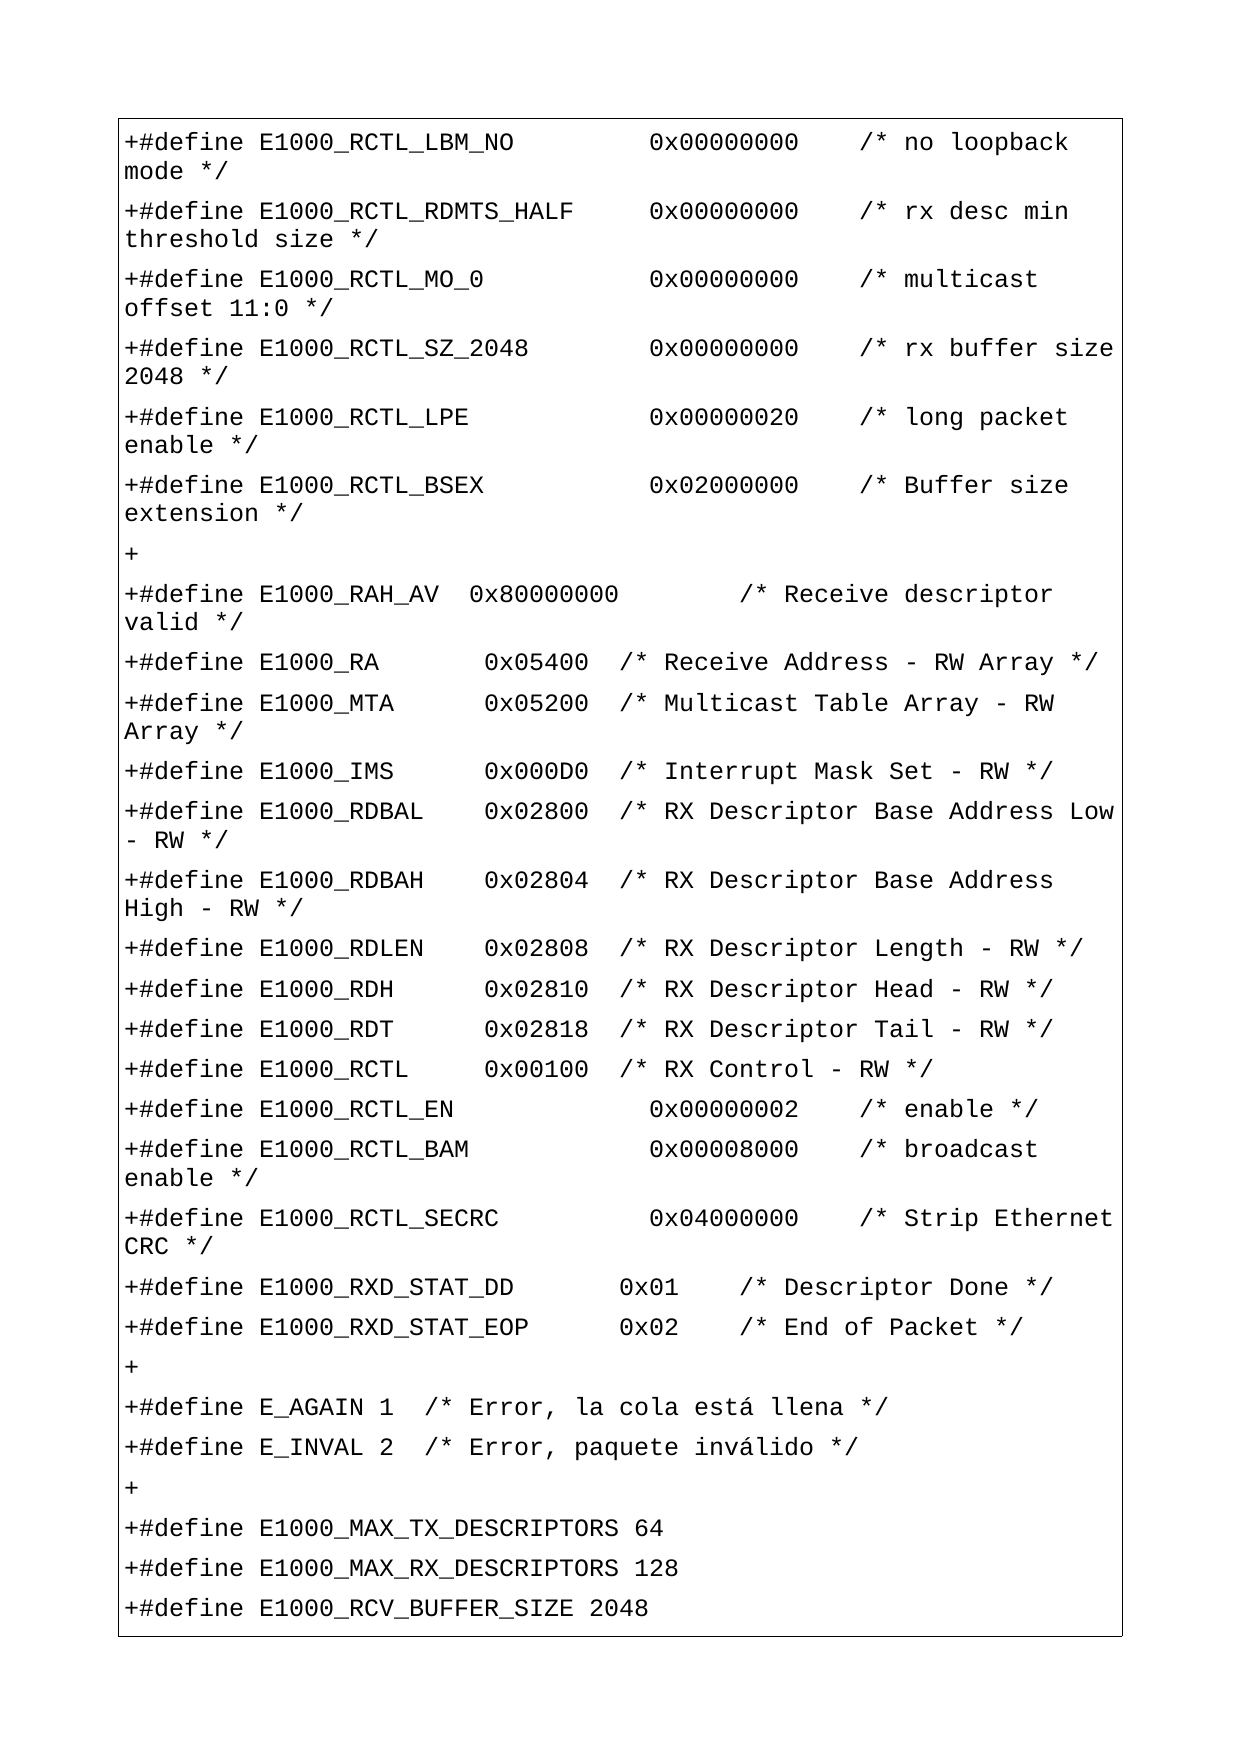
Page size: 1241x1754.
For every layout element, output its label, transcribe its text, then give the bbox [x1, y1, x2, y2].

table_header +#define E1000_RCTL_LBM_NO 0x00000000 /* no loopback mode */ +#define E1000_RCTL_RDMTS_HALF 0x00000000 /* rx desc min threshold size */ +#define E1000_RCTL_MO_0 0x00000000 /* multicast offset 11:0 */ +#define E1000_RCTL_SZ_2048 0x00000000 /* rx buffer size 2048 */ +#define E1000_RCTL_LPE 0x00000020 /* long packet enable */ +#define E1000_RCTL_BSEX 0x02000000 /* Buffer size extension */ + +#define E1000_RAH_AV 0x80000000 /* Receive descriptor valid */ +#define E1000_RA 0x05400 /* Receive Address - RW Array */ +#define E1000_MTA 0x05200 /* Multicast Table Array - RW Array */ +#define E1000_IMS 0x000D0 /* Interrupt Mask Set - RW */ +#define E1000_RDBAL 0x02800 /* RX Descriptor Base Address Low - RW */ +#define E1000_RDBAH 0x02804 /* RX Descriptor Base Address High - RW */ +#define E1000_RDLEN 0x02808 /* RX Descriptor Length - RW */ +#define E1000_RDH 0x02810 /* RX Descriptor Head - RW */ +#define E1000_RDT 0x02818 /* RX Descriptor Tail - RW */ +#define E1000_RCTL 0x00100 /* RX Control - RW */ +#define E1000_RCTL_EN 0x00000002 /* enable */ +#define E1000_RCTL_BAM 0x00008000 /* broadcast enable */ +#define E1000_RCTL_SECRC 0x04000000 /* Strip Ethernet CRC */ +#define E1000_RXD_STAT_DD 0x01 /* Descriptor Done */ +#define E1000_RXD_STAT_EOP 0x02 /* End of Packet */ + +#define E_AGAIN 1 /* Error, la cola está llena */ +#define E_INVAL 2 /* Error, paquete inválido */ + +#define E1000_MAX_TX_DESCRIPTORS 64 +#define E1000_MAX_RX_DESCRIPTORS 128 +#define E1000_RCV_BUFFER_SIZE 2048 [119, 119, 1122, 1636]
